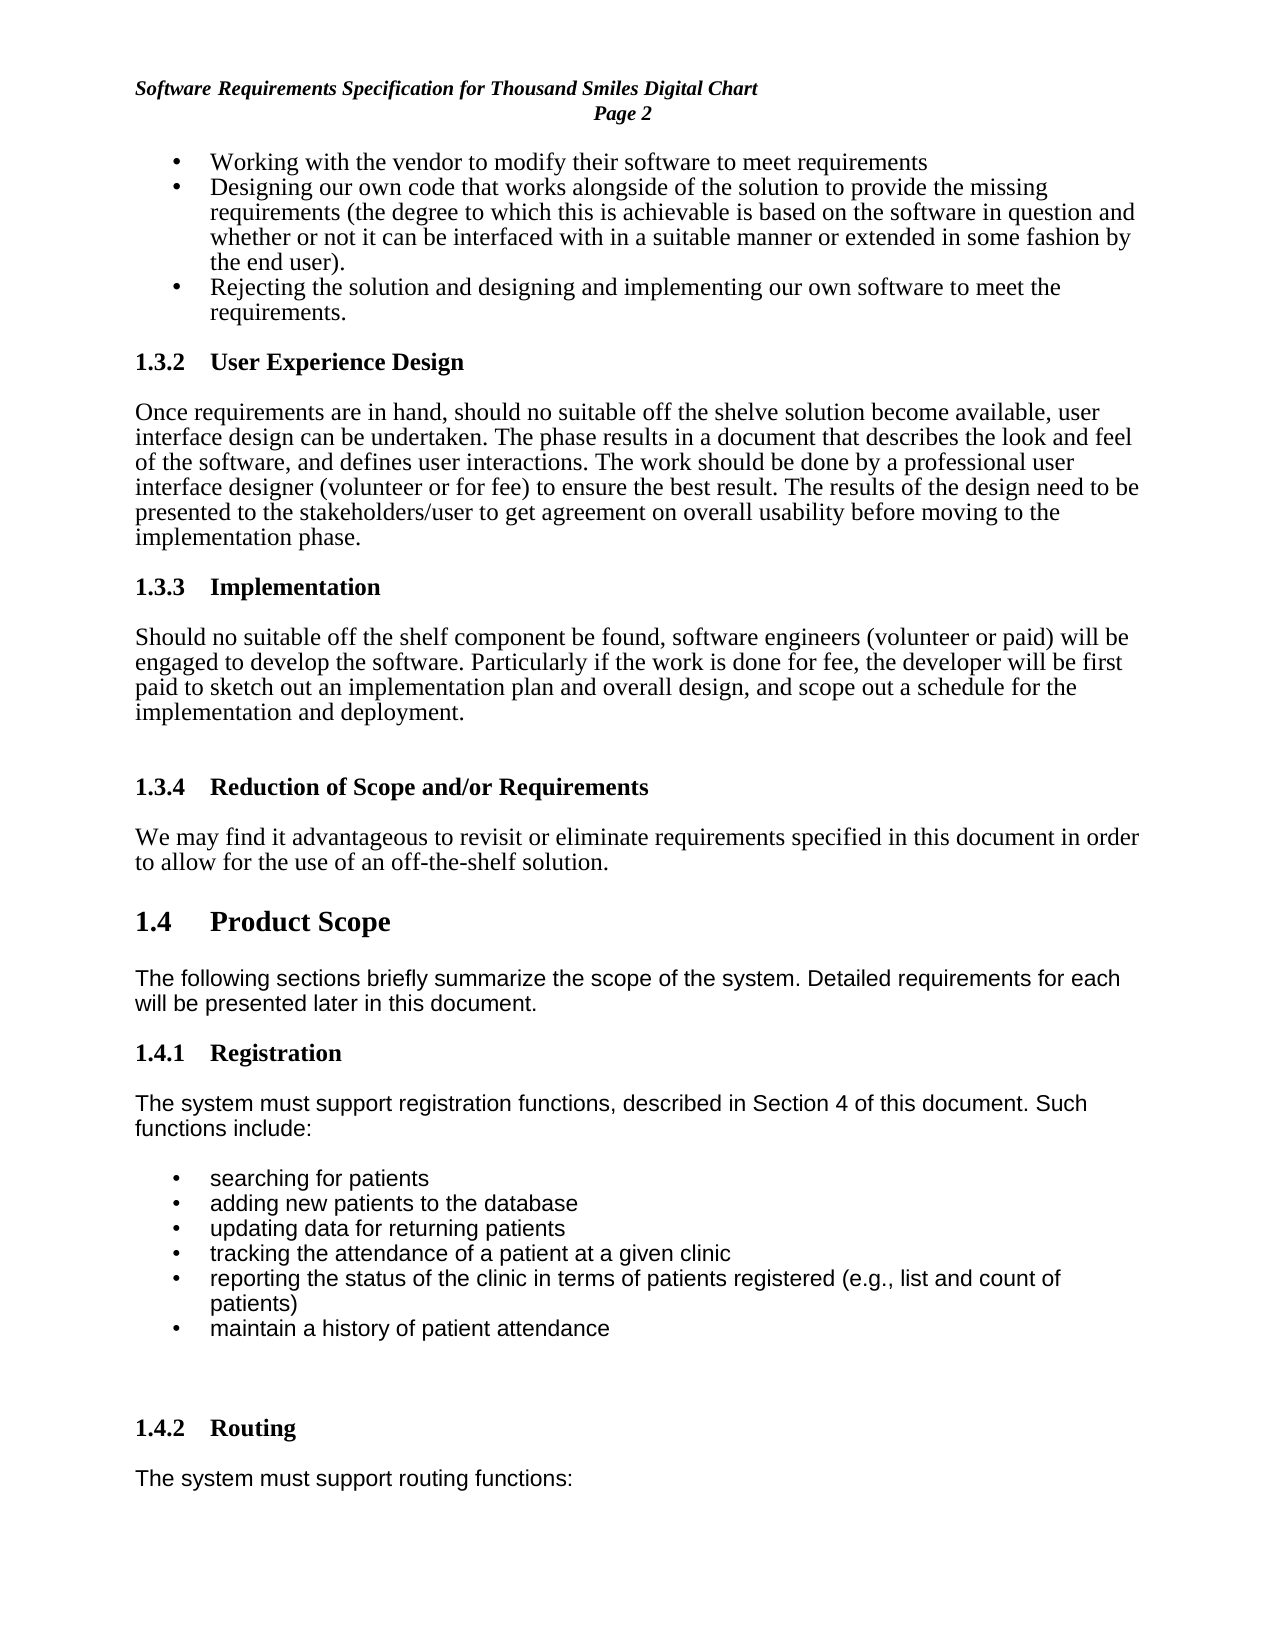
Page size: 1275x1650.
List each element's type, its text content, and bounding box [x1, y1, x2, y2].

subtitle Registration [135, 1042, 1140, 1067]
subtitle Implementation [135, 575, 1140, 600]
subtitle Reduction of Scope and/or Requirements [135, 775, 1140, 800]
text Should no suitable off the shelf component be found, software engineers (volunteer or paid) will be engaged to develop the software. Particularly if the work is done for fee, the developer will be first paid to sketch out an implementation plan and overall design, and scope out a schedule for the implementation and deployment. [135, 625, 1140, 725]
list reporting the status of the clinic in terms of patients registered (e.g., list and count of patients) [172, 1267, 1140, 1317]
list maintain a history of patient attendance [172, 1317, 1140, 1342]
list Designing our own code that works alongside of the solution to provide the missing requirements (the degree to which this is achievable is based on the software in question and whether or not it can be interfaced with in a suitable manner or extended in some fashion by the end user). [172, 175, 1140, 275]
list updating data for returning patients [172, 1217, 1140, 1242]
subtitle Product Scope [135, 904, 1140, 938]
text The system must support routing functions: [135, 1467, 1140, 1492]
list Working with the vendor to modify their software to meet requirements [172, 150, 1140, 175]
list adding new patients to the database [172, 1192, 1140, 1217]
text The system must support registration functions, described in Section 4 of this document. Such functions include: [135, 1092, 1140, 1142]
text We may find it advantageous to revisit or eliminate requirements specified in this document in order to allow for the use of an off-the-shelf solution. [135, 825, 1140, 875]
list searching for patients [172, 1167, 1140, 1192]
subtitle Routing [135, 1417, 1140, 1442]
subtitle User Experience Design [135, 350, 1140, 375]
list tracking the attendance of a patient at a given clinic [172, 1242, 1140, 1267]
list Rejecting the solution and designing and implementing our own software to meet the requirements. [172, 275, 1140, 325]
text Once requirements are in hand, should no suitable off the shelve solution become available, user interface design can be undertaken. The phase results in a document that describes the look and feel of the software, and defines user interactions. The work should be done by a professional user interface designer (volunteer or for fee) to ensure the best result. The results of the design need to be presented to the stakeholders/user to get agreement on overall usability before moving to the implementation phase. [135, 400, 1140, 550]
text The following sections briefly summarize the scope of the system. Detailed requirements for each will be presented later in this document. [135, 967, 1140, 1017]
